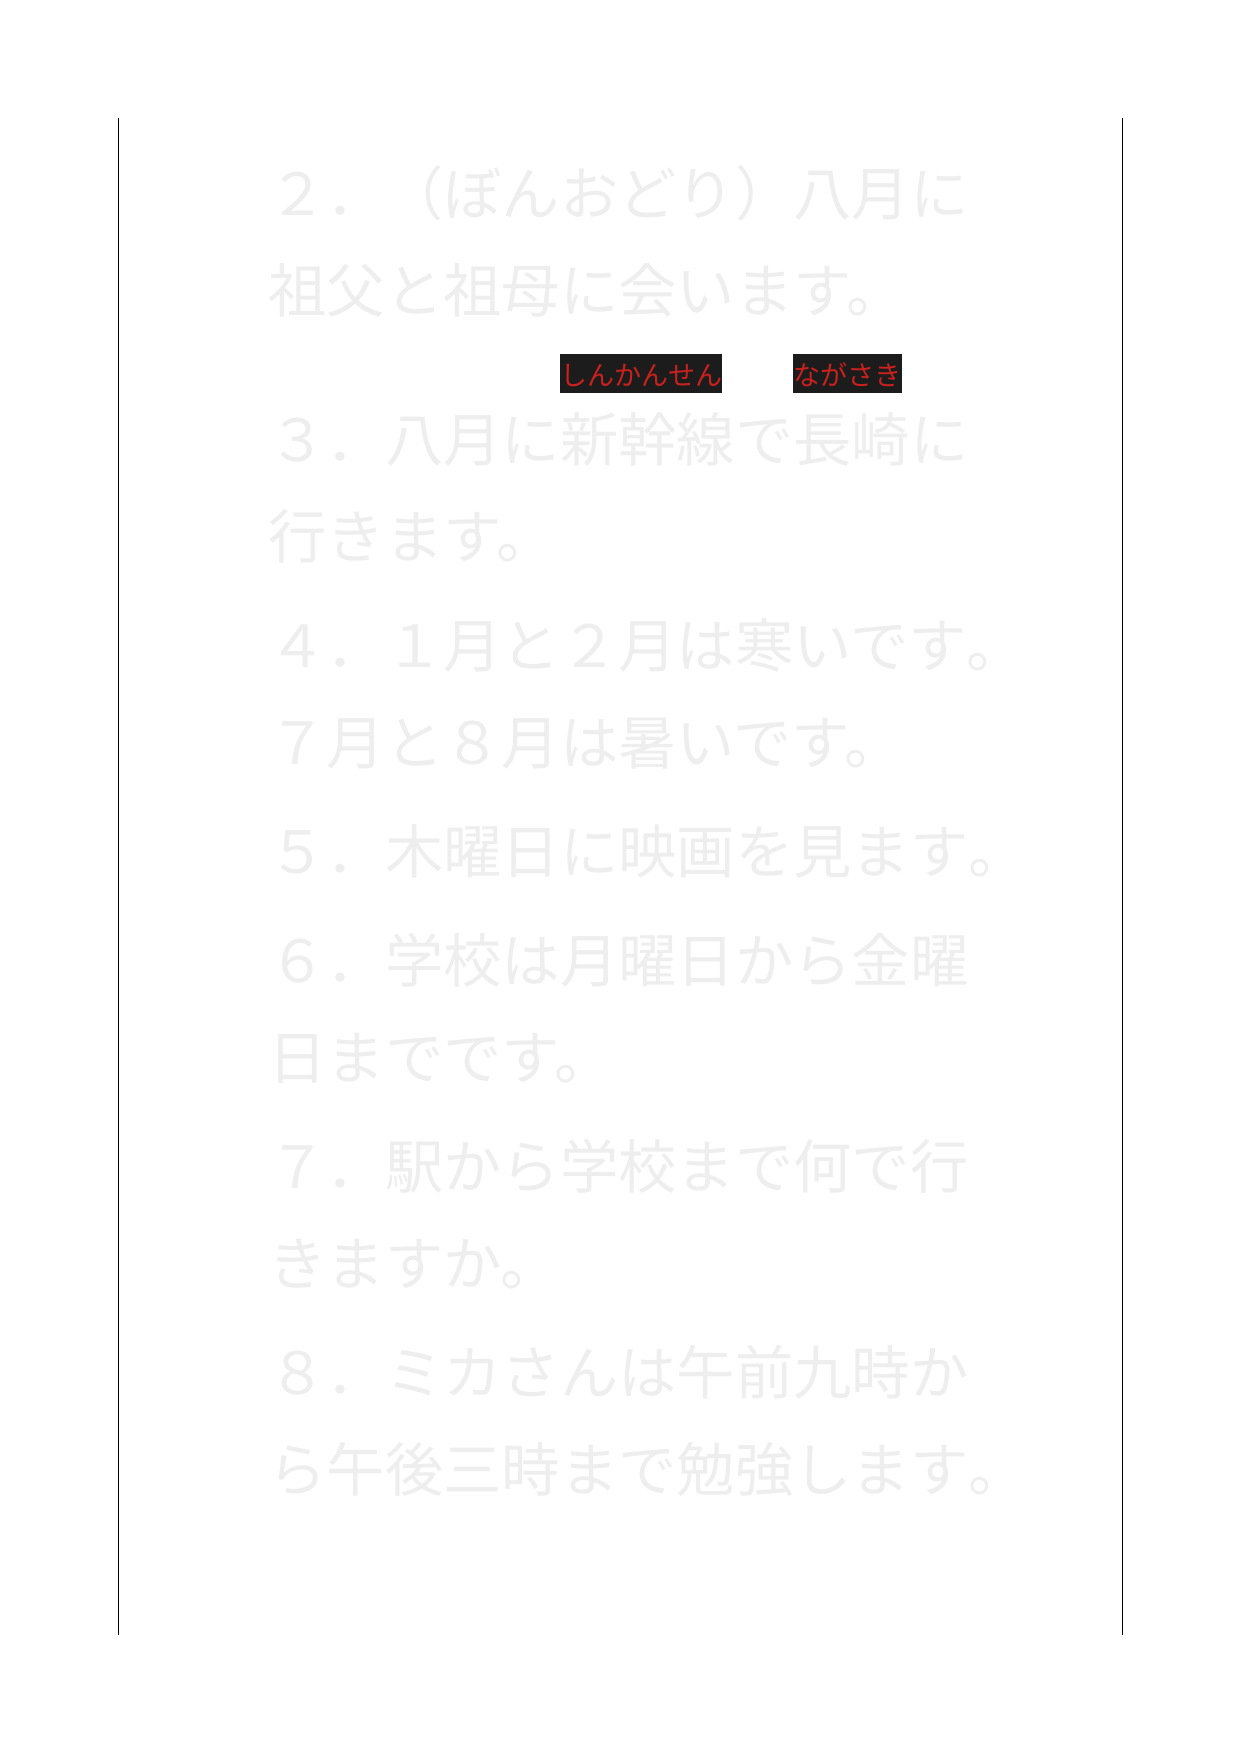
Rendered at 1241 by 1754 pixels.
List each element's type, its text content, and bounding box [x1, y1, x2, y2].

text ６．学校は月曜日から金曜日までです。 [268, 914, 972, 1096]
text ７．駅から学校まで何で行きますか。 [268, 1121, 972, 1302]
text ８．ミカさんは午前九時から午後三時まで勉強します。 [268, 1327, 972, 1508]
text ３．八月に新幹線しんかんせんで長崎ながさきに行きます。 [268, 354, 972, 575]
text ２．（ぼんおどり）八月に祖父と祖母に会います。 [268, 148, 972, 330]
text ４．１月と２月は寒いです。７月と８月は暑いです。 [268, 599, 972, 781]
text ５．木曜日に映画を見ます。 [268, 806, 972, 890]
